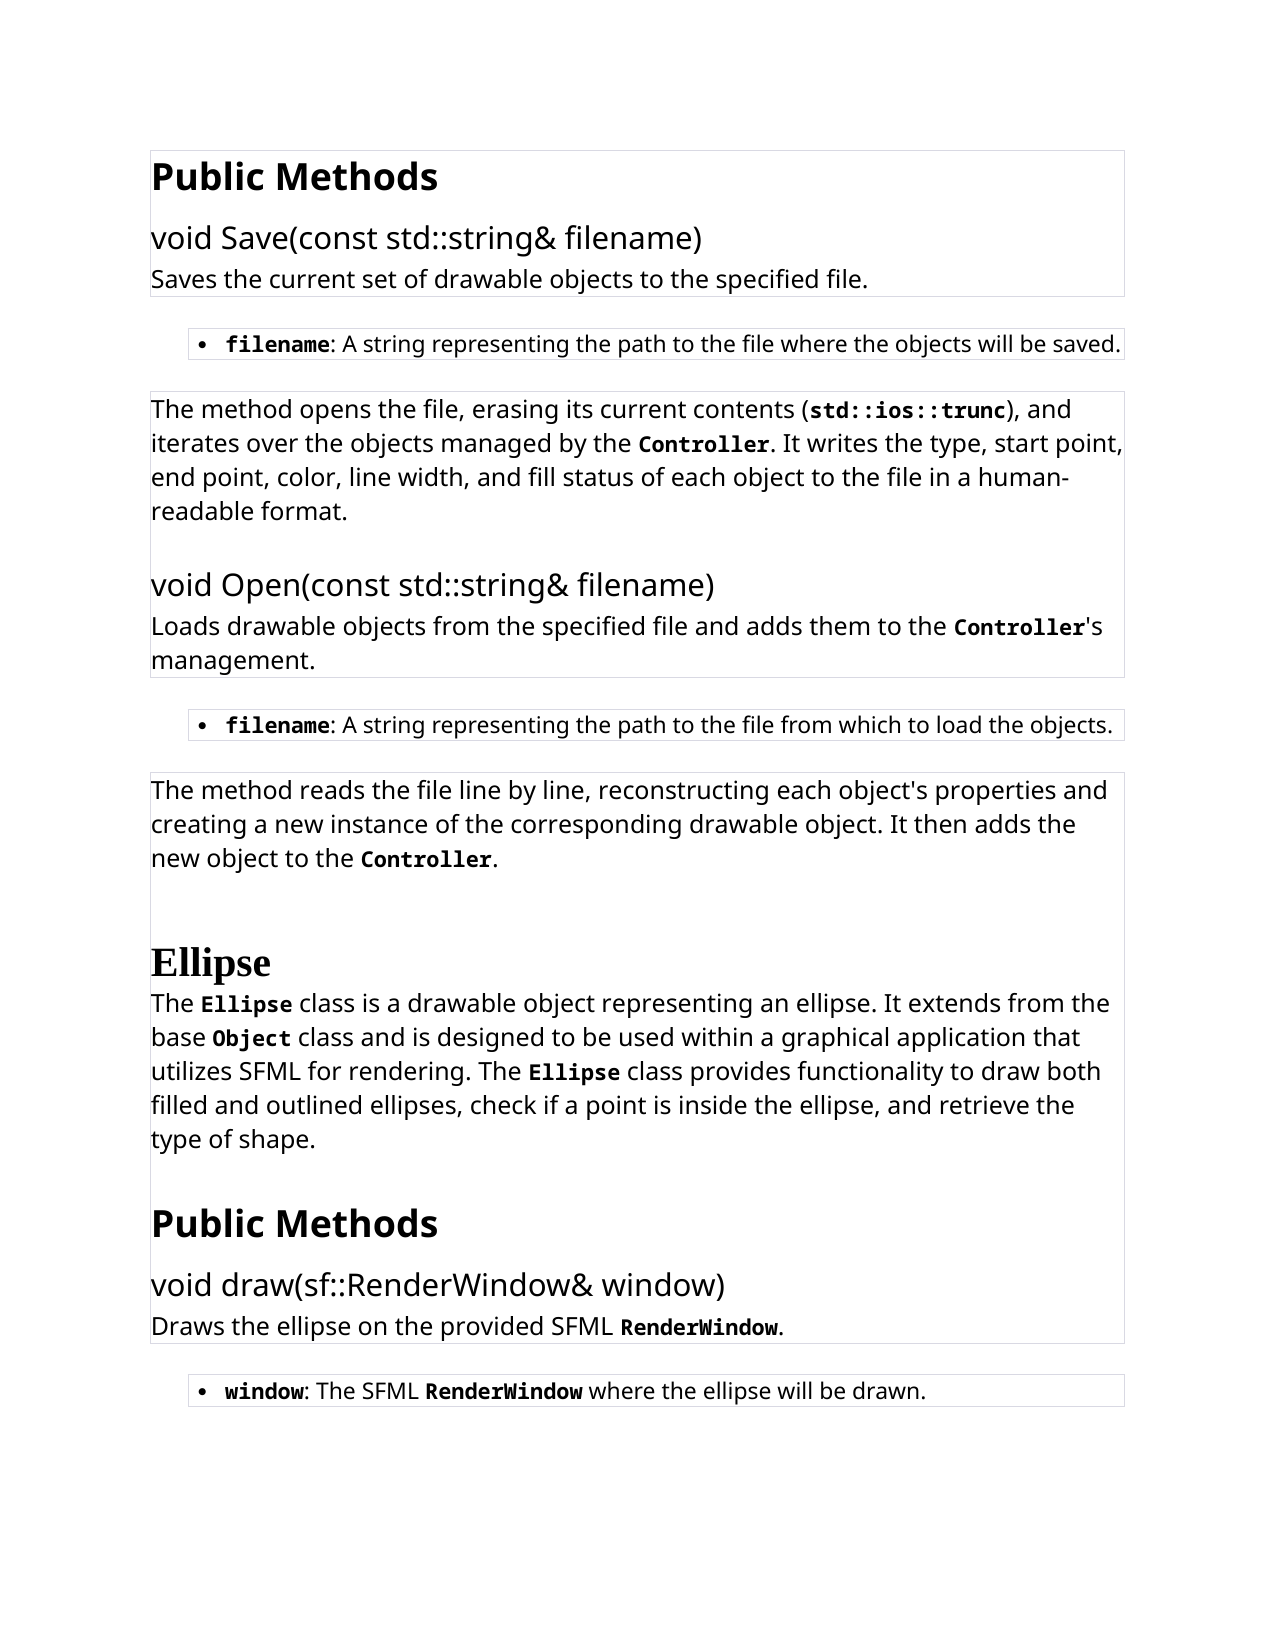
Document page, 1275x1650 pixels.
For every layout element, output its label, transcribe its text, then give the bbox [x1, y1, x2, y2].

subtitle void draw(sf::RenderWindow& window) [151, 1262, 1124, 1306]
text The method opens the file, erasing its current contents (std::ios::trunc), and iterates over the objects managed by the Controller. It writes the type, start point, end point, color, line width, and fill status of each object to the file in a human-readable format. [151, 392, 1124, 528]
text Ellipse The Ellipse class is a drawable object representing an ellipse. It extends from the base Object class and is designed to be used within a graphical application that utilizes SFML for rendering. The Ellipse class provides functionality to draw both filled and outlined ellipses, check if a point is inside the ellipse, and retrieve the type of shape. [151, 937, 1124, 1156]
text Loads drawable objects from the specified file and adds them to the Controller's management. [151, 608, 1124, 677]
subtitle void Open(const std::string& filename) [151, 563, 1124, 606]
subtitle Public Methods [151, 151, 1124, 202]
list filename: A string representing the path to the file from which to load the objects. [189, 710, 1124, 740]
subtitle Public Methods [151, 1197, 1124, 1248]
text Saves the current set of drawable objects to the specified file. [151, 261, 1124, 296]
text The method reads the file line by line, reconstructing each object's properties and creating a new instance of the corresponding drawable object. It then adds the new object to the Controller. [151, 773, 1124, 875]
text Draws the ellipse on the provided SFML RenderWindow. [151, 1308, 1124, 1343]
subtitle void Save(const std::string& filename) [151, 216, 1124, 259]
list filename: A string representing the path to the file where the objects will be saved. [189, 329, 1124, 359]
list window: The SFML RenderWindow where the ellipse will be drawn. [189, 1375, 1124, 1406]
